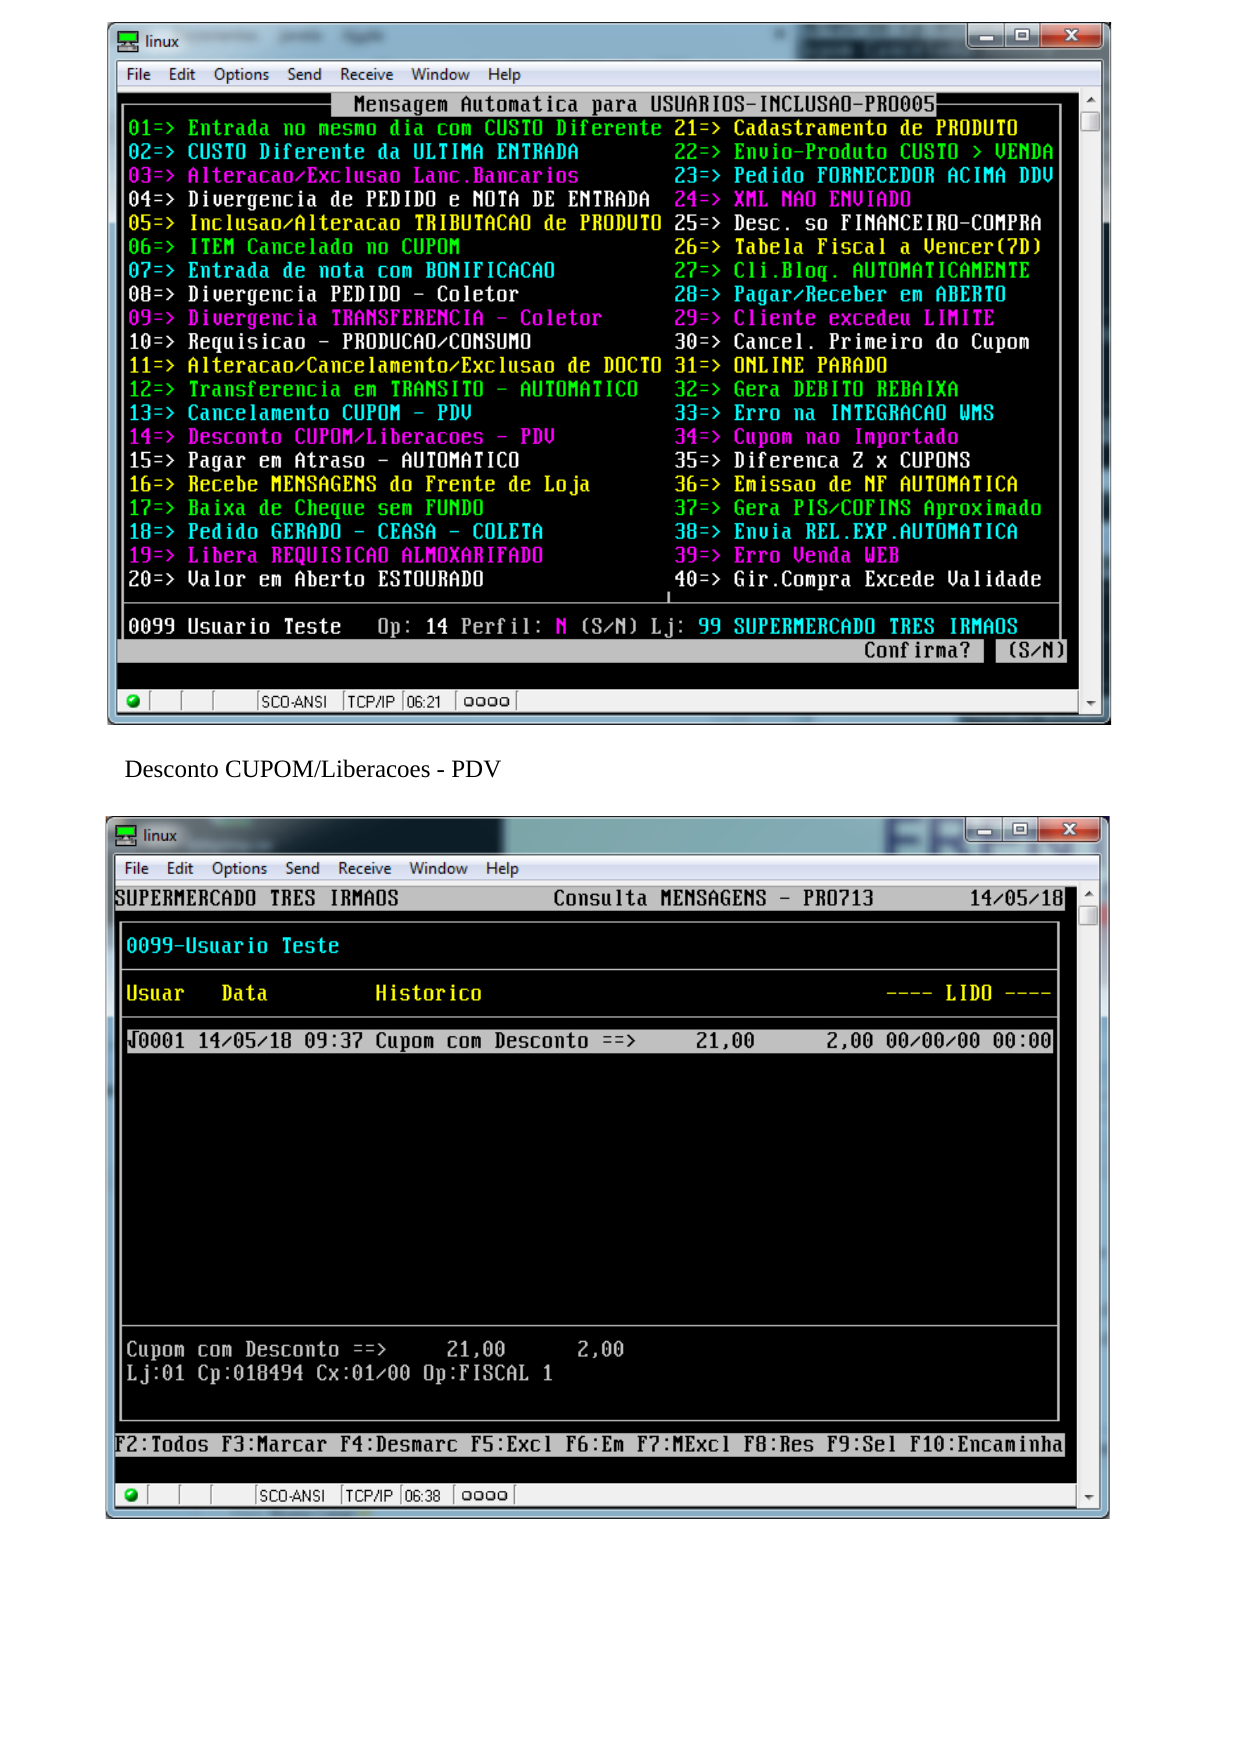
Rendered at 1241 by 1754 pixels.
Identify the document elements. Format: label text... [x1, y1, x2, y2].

picture [107, 22, 1112, 725]
picture [105, 816, 1110, 1519]
text Desconto CUPOM/Liberacoes - PDV [118, 754, 1122, 782]
